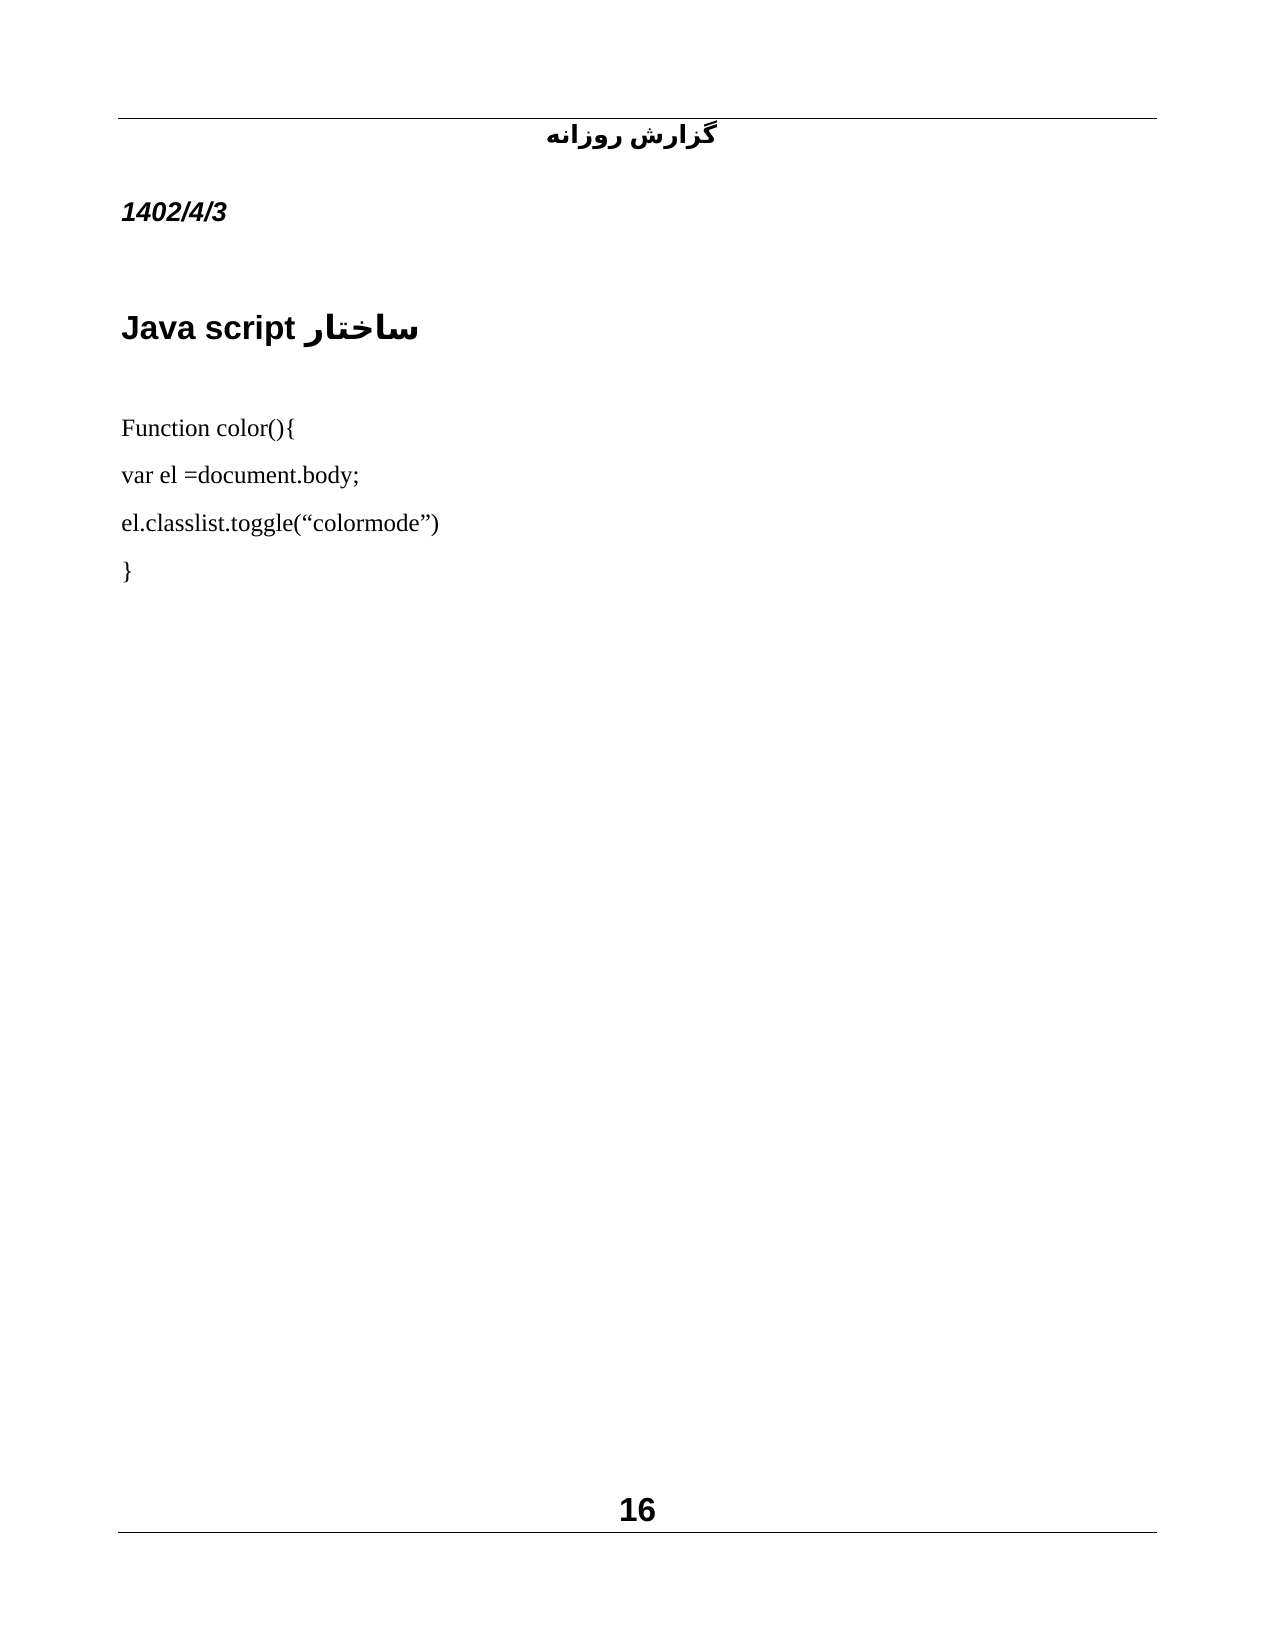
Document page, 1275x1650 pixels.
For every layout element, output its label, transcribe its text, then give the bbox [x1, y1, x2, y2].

subtitle Java script ساختار [121, 308, 1154, 353]
text el.classlist.toggle(“colormode”) [121, 508, 1154, 537]
subtitle 1402/4/3 [121, 196, 1154, 227]
text } [121, 556, 1154, 584]
text Function color(){ [121, 413, 1154, 442]
text var el =document.body; [121, 461, 1154, 489]
